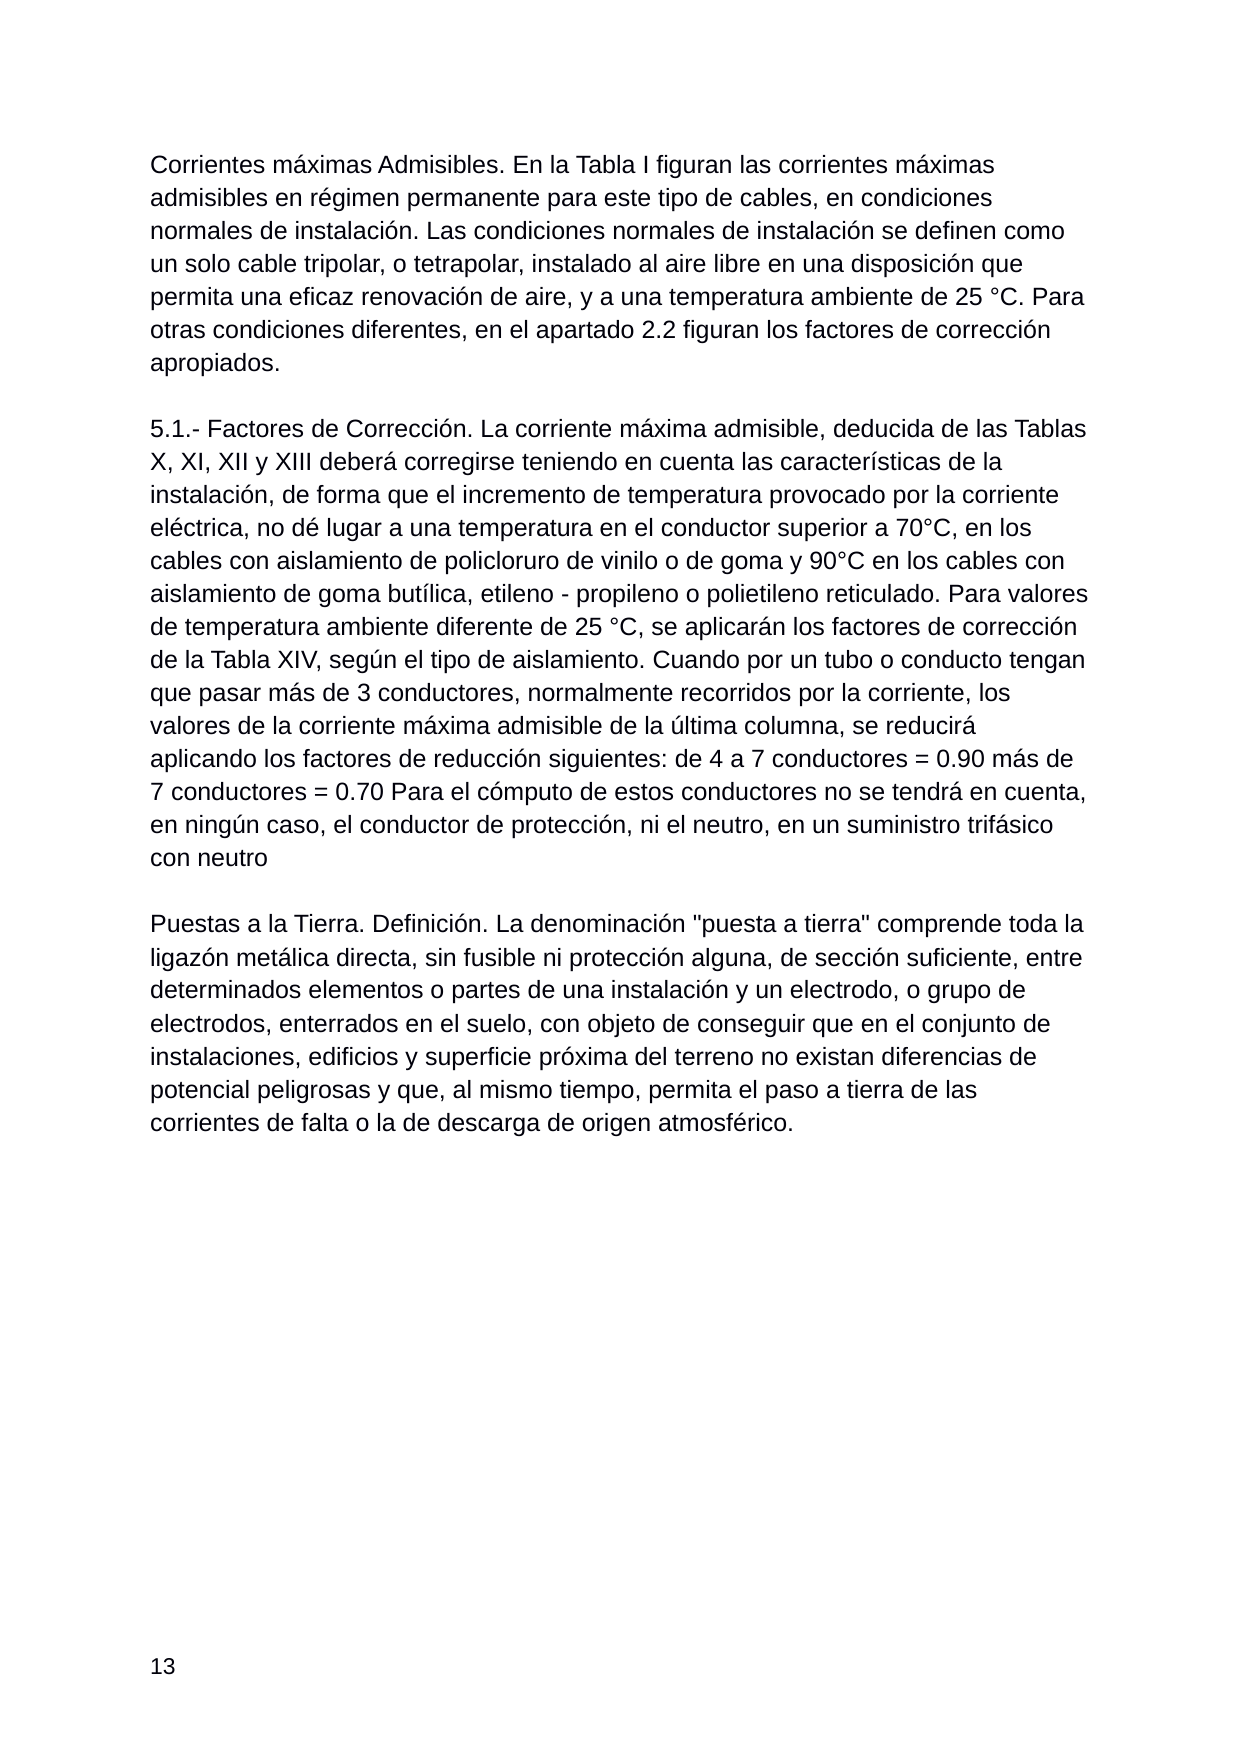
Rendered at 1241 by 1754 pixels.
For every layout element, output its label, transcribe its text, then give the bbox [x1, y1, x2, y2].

text Puestas a la Tierra. Definición. La denominación "puesta a tierra" comprende toda la ligazón metálica directa, sin fusible ni protección alguna, de sección suficiente, entre determinados elementos o partes de una instalación y un electrodo, o grupo de electrodos, enterrados en el suelo, con objeto de conseguir que en el conjunto de instalaciones, edificios y superficie próxima del terreno no existan diferencias de potencial peligrosas y que, al mismo tiempo, permita el paso a tierra de las corrientes de falta o la de descarga de origen atmosférico. [150, 909, 1090, 1136]
text 5.1.- Factores de Corrección. La corriente máxima admisible, deducida de las Tablas X, XI, XII y XIII deberá corregirse teniendo en cuenta las características de la instalación, de forma que el incremento de temperatura provocado por la corriente eléctrica, no dé lugar a una temperatura en el conductor superior a 70°C, en los cables con aislamiento de policloruro de vinilo o de goma y 90°C en los cables con aislamiento de goma butílica, etileno - propileno o polietileno reticulado. Para valores de temperatura ambiente diferente de 25 °C, se aplicarán los factores de corrección de la Tabla XIV, según el tipo de aislamiento. Cuando por un tubo o conducto tengan que pasar más de 3 conductores, normalmente recorridos por la corriente, los valores de la corriente máxima admisible de la última columna, se reducirá aplicando los factores de reducción siguientes: de 4 a 7 conductores = 0.90 más de 7 conductores = 0.70 Para el cómputo de estos conductores no se tendrá en cuenta, en ningún caso, el conductor de protección, ni el neutro, en un suministro trifásico con neutro [150, 414, 1090, 872]
text Corrientes máximas Admisibles. En la Tabla I figuran las corrientes máximas admisibles en régimen permanente para este tipo de cables, en condiciones normales de instalación. Las condiciones normales de instalación se definen como un solo cable tripolar, o tetrapolar, instalado al aire libre en una disposición que permita una eficaz renovación de aire, y a una temperatura ambiente de 25 °C. Para otras condiciones diferentes, en el apartado 2.2 figuran los factores de corrección apropiados. [150, 150, 1090, 377]
